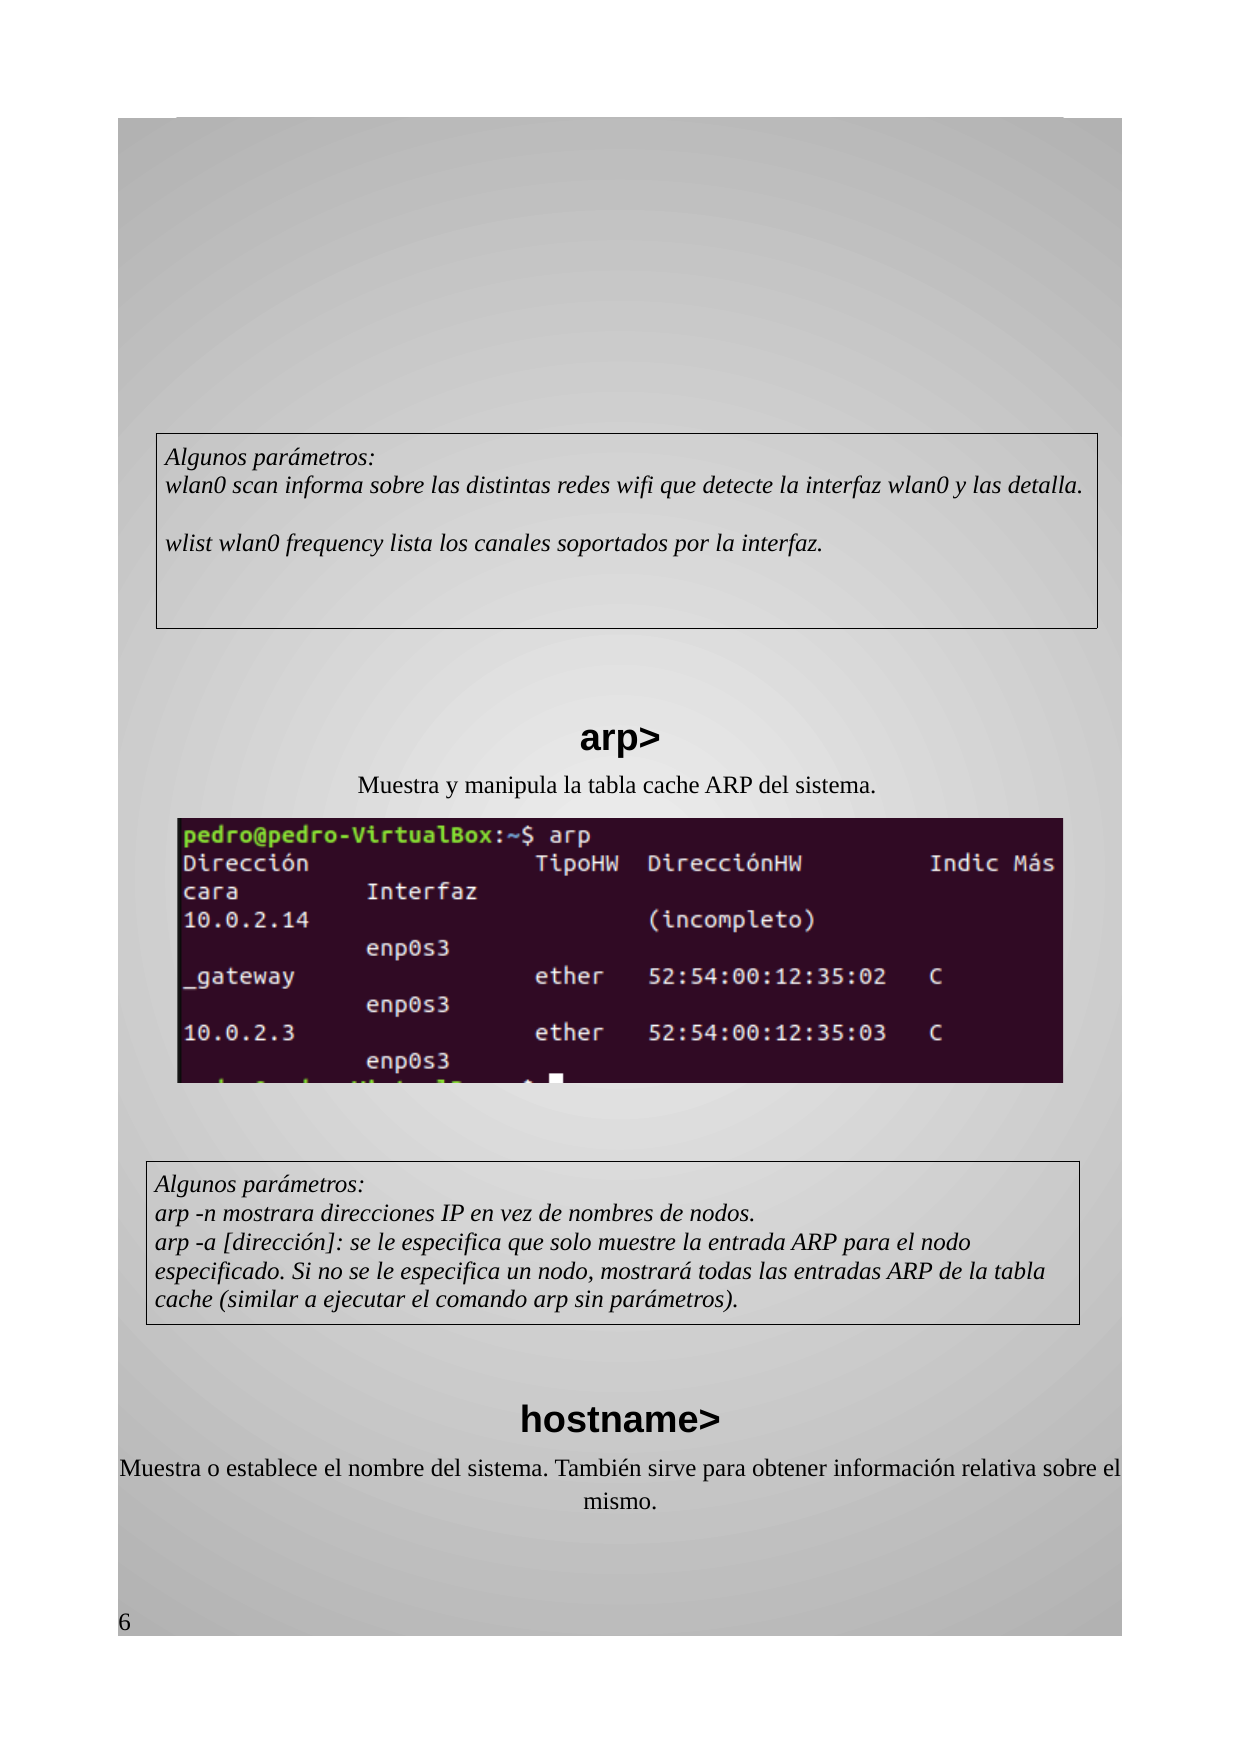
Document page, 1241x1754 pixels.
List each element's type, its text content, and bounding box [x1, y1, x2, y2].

text wlan0 scan informa sobre las distintas redes wifi que detecte la interfaz wlan0 y las detalla. [165, 470, 1088, 499]
text Muestra o establece el nombre del sistema. También sirve para obtener información relativa sobre el mismo. [118, 1453, 1122, 1515]
picture [177, 818, 1064, 1083]
text wlist wlan0 frequency lista los canales soportados por la interfaz. [165, 528, 1088, 557]
text arp -a [dirección]: se le especifica que solo muestre la entrada ARP para el nodo especificado. Si no se le especifica un nodo, mostrará todas las entradas ARP de la tabla cache (similar a ejecutar el comando arp sin parámetros). [154, 1227, 1070, 1313]
subtitle arp> [118, 714, 1122, 758]
text Algunos parámetros: [154, 1169, 1070, 1198]
text arp -n mostrara direcciones IP en vez de nombres de nodos. [154, 1198, 1070, 1227]
subtitle hostname> [118, 1397, 1122, 1441]
text Muestra y manipula la tabla cache ARP del sistema. [118, 771, 1122, 799]
text Algunos parámetros: [165, 442, 1088, 470]
